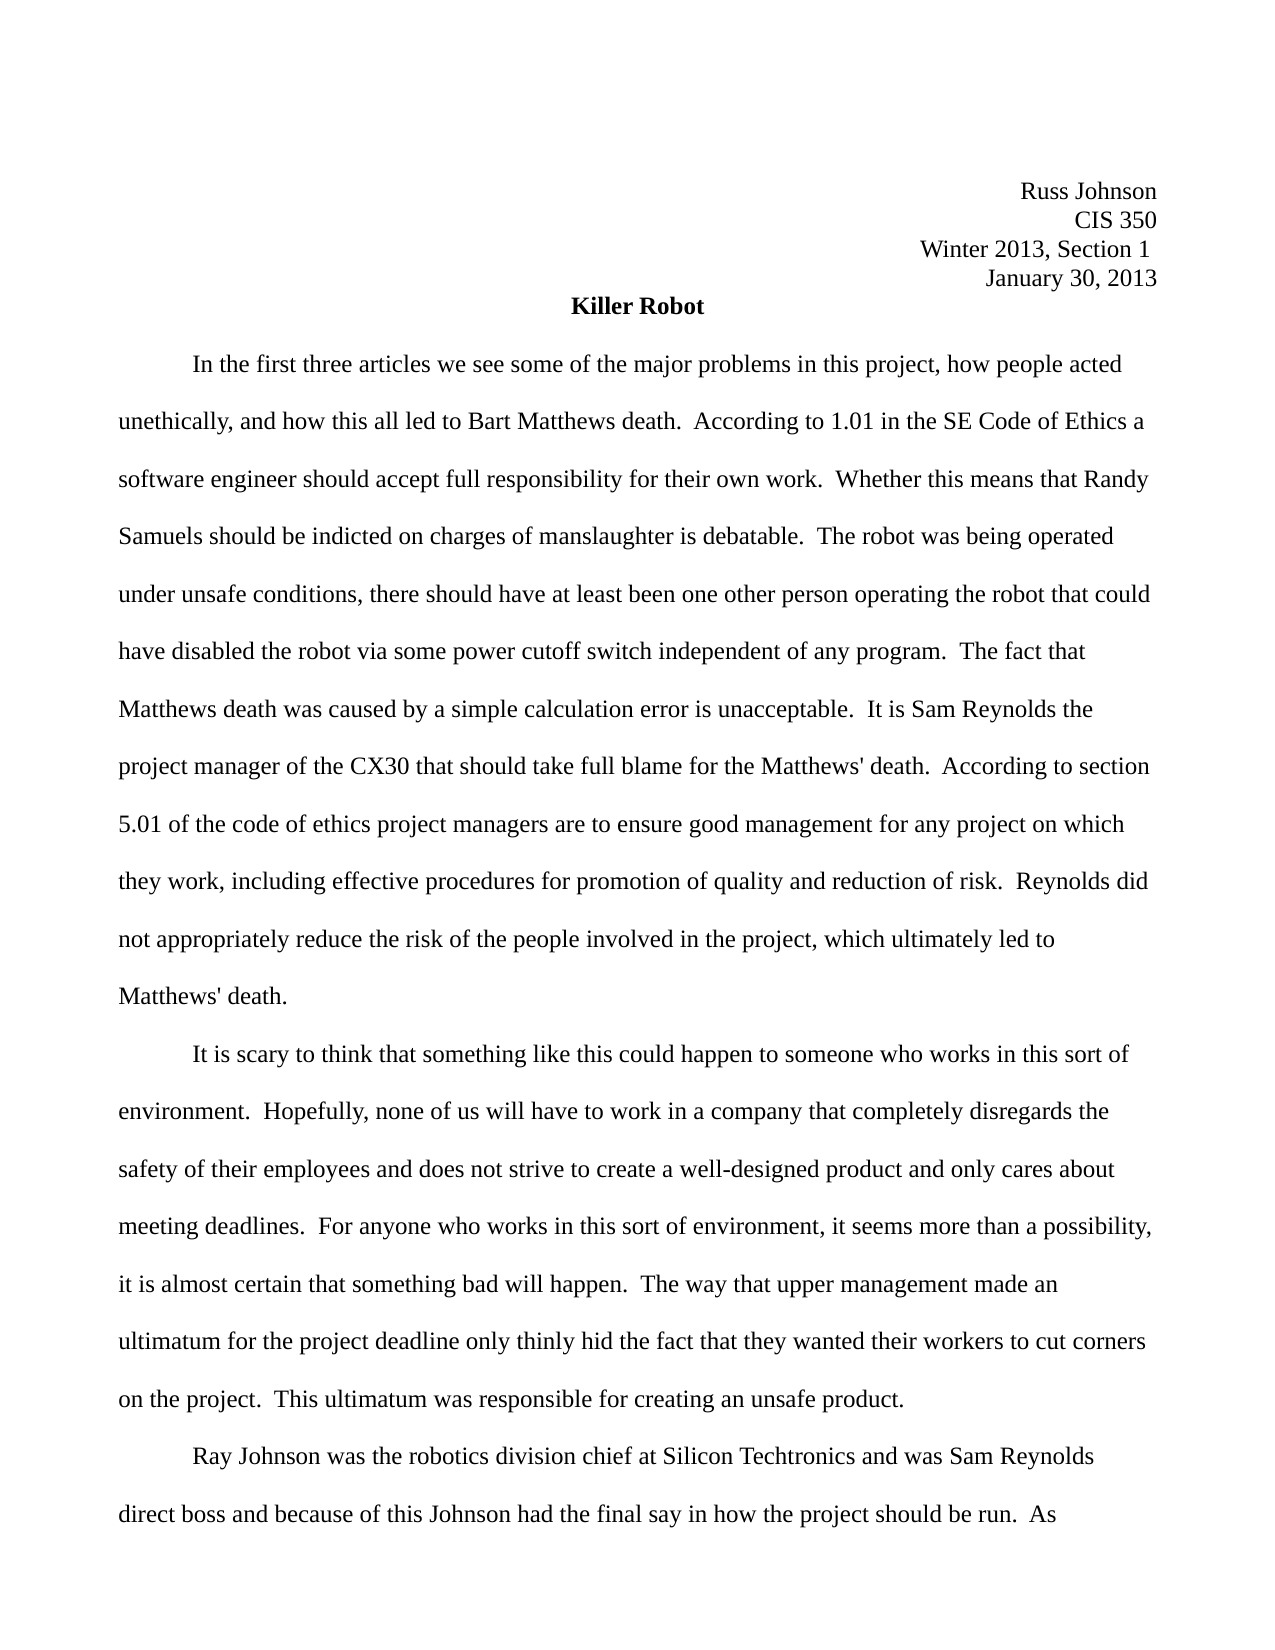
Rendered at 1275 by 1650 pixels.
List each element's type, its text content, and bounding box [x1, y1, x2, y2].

text Killer Robot [118, 291, 1157, 320]
text It is scary to think that something like this could happen to someone who works in this sort of environment. Hopefully, none of us will have to work in a company that completely disregards the safety of their employees and does not strive to create a well-designed product and only cares about meeting deadlines. For anyone who works in this sort of environment, it seems more than a possibility, it is almost certain that something bad will happen. The way that upper management made an ultimatum for the project deadline only thinly hid the fact that they wanted their workers to cut corners on the project. This ultimatum was responsible for creating an unsafe product. [118, 1039, 1157, 1413]
text Ray Johnson was the robotics division chief at Silicon Techtronics and was Sam Reynolds direct boss and because of this Johnson had the final say in how the project should be run. As [118, 1441, 1157, 1528]
text January 30, 2013 [118, 263, 1157, 291]
text Russ Johnson [118, 176, 1157, 205]
text Winter 2013, Section 1 [118, 234, 1157, 263]
text In the first three articles we see some of the major problems in this project, how people acted unethically, and how this all led to Bart Matthews death. According to 1.01 in the SE Code of Ethics a software engineer should accept full responsibility for their own work. Whether this means that Randy Samuels should be indicted on charges of manslaughter is debatable. The robot was being operated under unsafe conditions, there should have at least been one other person operating the robot that could have disabled the robot via some power cutoff switch independent of any program. The fact that Matthews death was caused by a simple calculation error is unacceptable. It is Sam Reynolds the project manager of the CX30 that should take full blame for the Matthews' death. According to section 5.01 of the code of ethics project managers are to ensure good management for any project on which they work, including effective procedures for promotion of quality and reduction of risk. Reynolds did not appropriately reduce the risk of the people involved in the project, which ultimately led to Matthews' death. [118, 349, 1157, 1010]
text CIS 350 [118, 205, 1157, 234]
